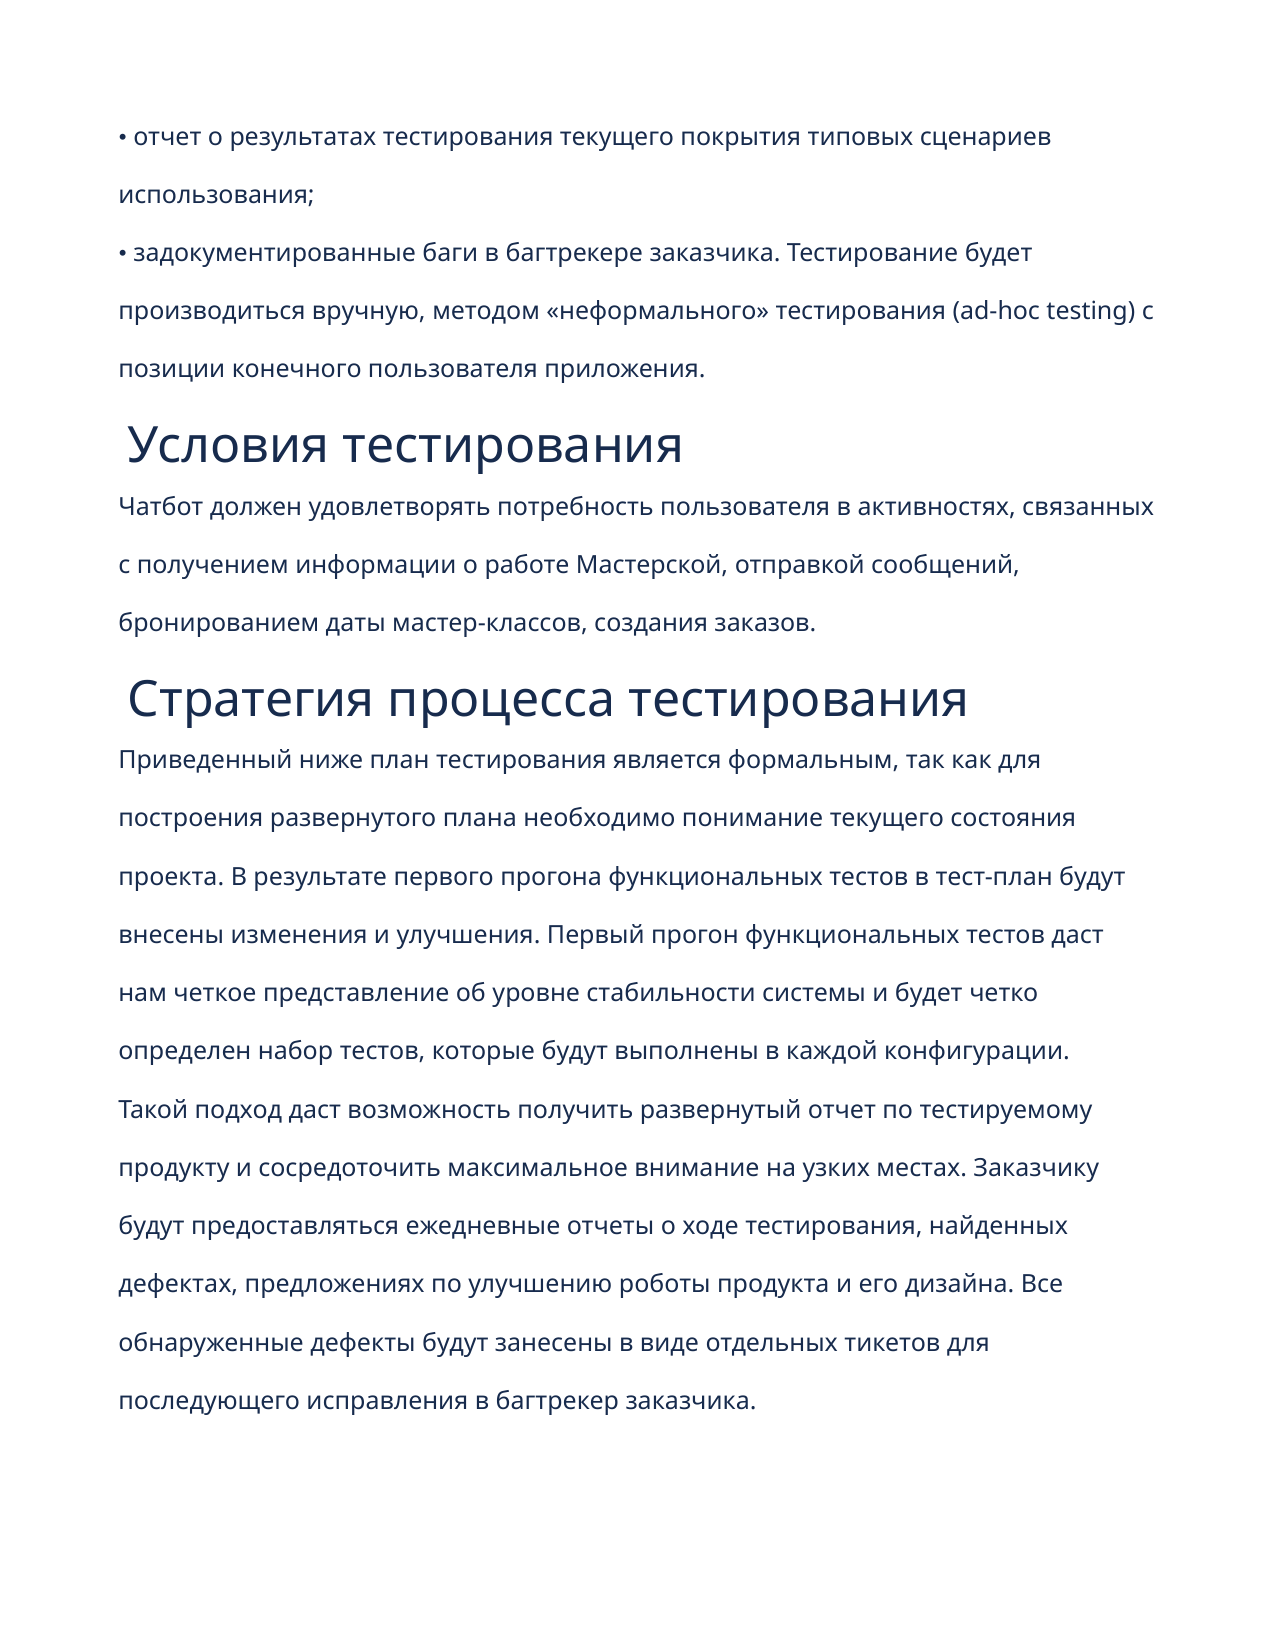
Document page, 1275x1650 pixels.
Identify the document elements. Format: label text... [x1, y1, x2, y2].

text • отчет о результатах тестирования текущего покрытия типовых сценариев использования; [118, 118, 1157, 210]
text Приведенный ниже план тестирования является формальным, так как для построения развернутого плана необходимо понимание текущего состояния проекта. В результате первого прогона функциональных тестов в тест-план будут внесены изменения и улучшения. Первый прогон функциональных тестов даст нам четкое представление об уровне стабильности системы и будет четко определен набор тестов, которые будут выполнены в каждой конфигурации. [118, 742, 1157, 1067]
text Чатбот должен удовлетворять потребность пользователя в активностях, связанных с получением информации о работе Мастерской, отправкой сообщений, бронированием даты мастер-классов, создания заказов. [118, 488, 1157, 639]
subtitle Условия тестирования [127, 409, 1157, 477]
text Такой подход даст возможность получить развернутый отчет по тестируемому продукту и сосредоточить максимальное внимание на узких местах. Заказчику будут предоставляться ежедневные отчеты о ходе тестирования, найденных дефектах, предложениях по улучшению роботы продукта и его дизайна. Все обнаруженные дефекты будут занесены в виде отдельных тикетов для последующего исправления в багтрекер заказчика. [118, 1091, 1157, 1416]
text • задокументированные баги в багтрекере заказчика. Тестирование будет производиться вручную, методом «неформального» тестирования (ad-hoc testing) с позиции конечного пользователя приложения. [118, 234, 1157, 385]
subtitle Стратегия процесса тестирования [127, 663, 1157, 731]
